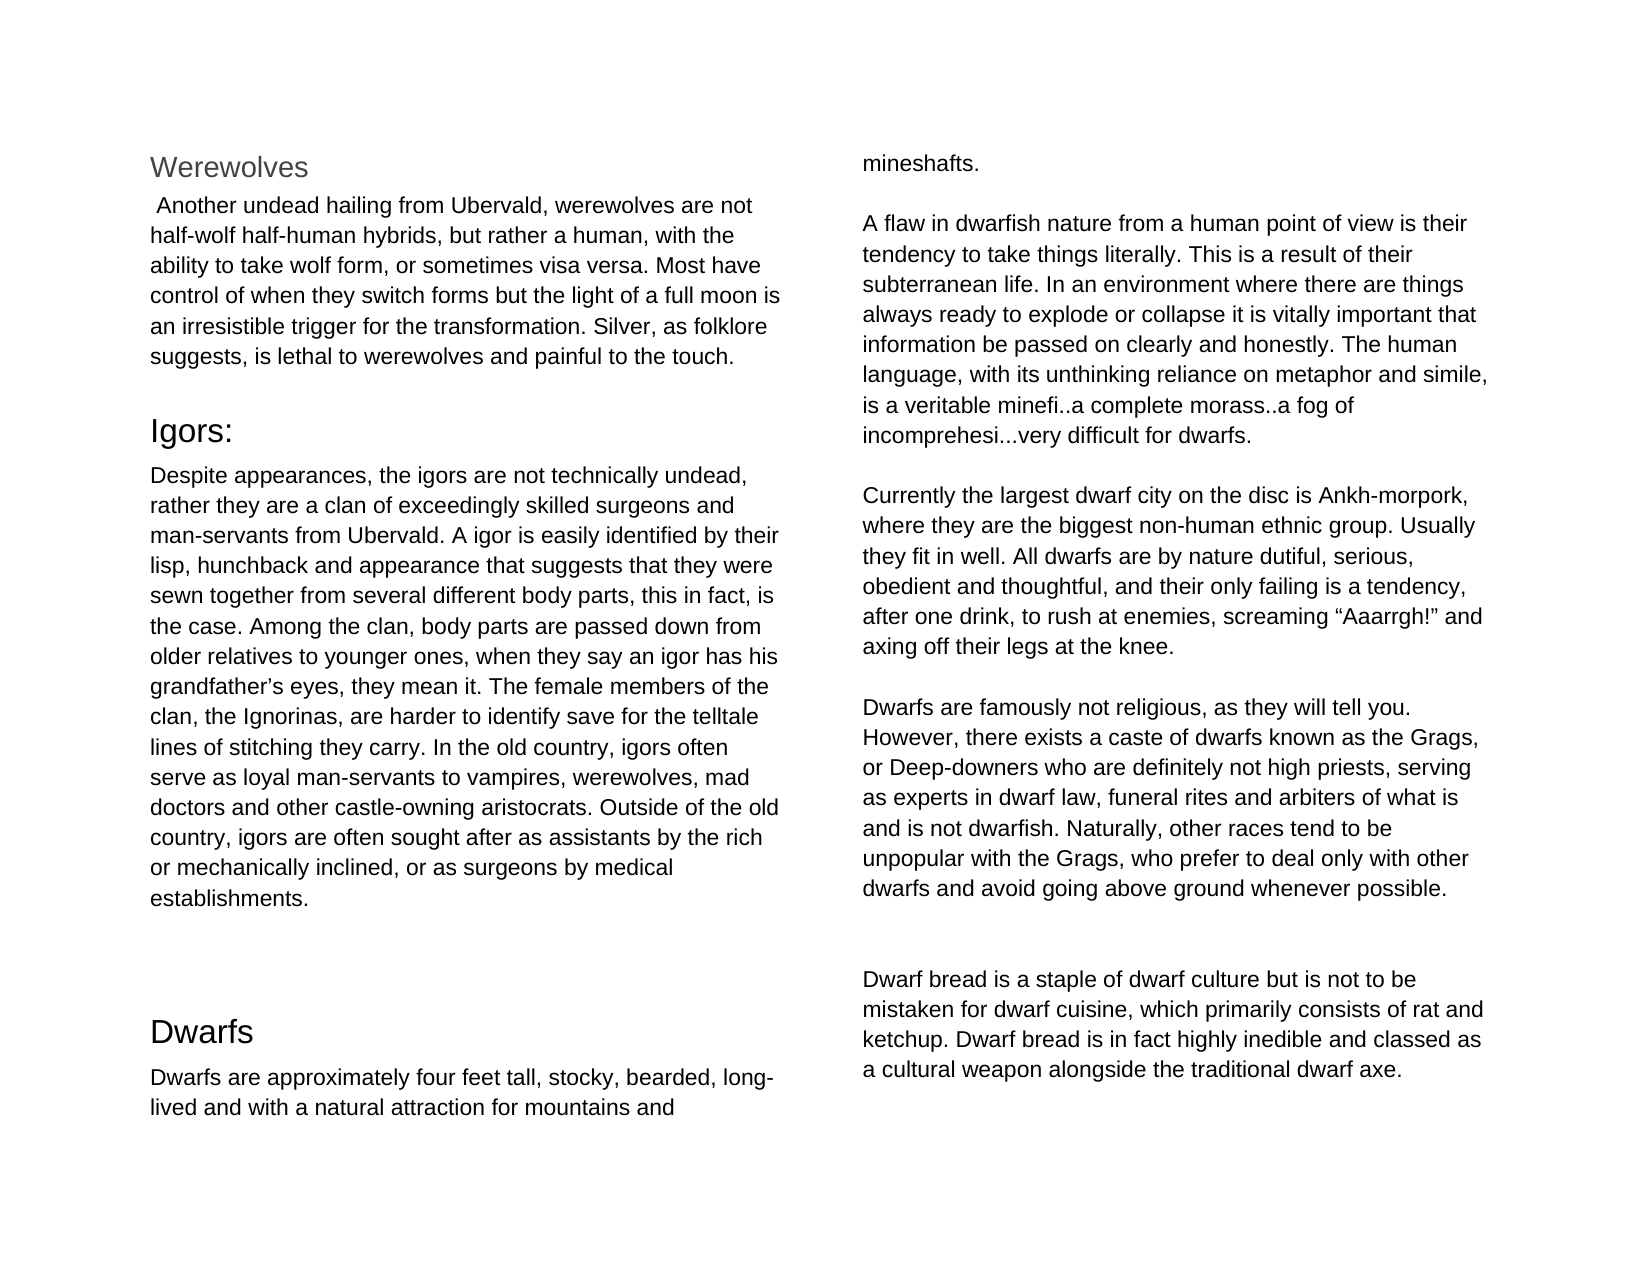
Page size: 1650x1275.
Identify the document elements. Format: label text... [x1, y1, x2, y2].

text Despite appearances, the igors are not technically undead, rather they are a clan of exceedingly skilled surgeons and man-servants from Ubervald. A igor is easily identified by their lisp, hunchback and appearance that suggests that they were sewn together from several different body parts, this in fact, is the case. Among the clan, body parts are passed down from older relatives to younger ones, when they say an igor has his grandfather’s eyes, they mean it. The female members of the clan, the Ignorinas, are harder to identify save for the telltale lines of stitching they carry. In the old country, igors often serve as loyal man-servants to vampires, werewolves, mad doctors and other castle-owning aristocrats. Outside of the old country, igors are often sought after as assistants by the rich or mechanically inclined, or as surgeons by medical establishments. [150, 462, 787, 911]
text Dwarf bread is a staple of dwarf culture but is not to be mistaken for dwarf cuisine, which primarily consists of rat and ketchup. Dwarf bread is in fact highly inedible and classed as a cultural weapon alongside the traditional dwarf axe. [862, 966, 1500, 1083]
subtitle Dwarfs [150, 1013, 787, 1051]
text mineshafts. [862, 150, 1500, 176]
text Dwarfs are approximately four feet tall, stocky, bearded, long-lived and with a natural attraction for mountains and [150, 1063, 787, 1120]
subtitle Werewolves [150, 150, 787, 183]
text A flaw in dwarfish nature from a human point of view is their tendency to take things literally. This is a result of their subterranean life. In an environment where there are things always ready to explode or collapse it is vitally important that information be passed on clearly and honestly. The human language, with its unthinking reliance on metaphor and simile, is a veritable minefi..a complete morass..a fog of incomprehesi...very difficult for dwarfs. [862, 210, 1500, 448]
text Currently the largest dwarf city on the disc is Ankh-morpork, where they are the biggest non-human ethnic group. Usually they fit in well. All dwarfs are by nature dutiful, serious, obedient and thoughtful, and their only failing is a tendency, after one drink, to rush at enemies, screaming “Aaarrgh!” and axing off their legs at the knee. [862, 482, 1500, 660]
text Dwarfs are famously not religious, as they will tell you. However, there exists a caste of dwarfs known as the Grags, or Deep-downers who are definitely not high priests, serving as experts in dwarf law, funeral rites and arbiters of what is and is not dwarfish. Naturally, other races tend to be unpopular with the Grags, who prefer to deal only with other dwarfs and avoid going above ground whenever possible. [862, 694, 1500, 901]
text Another undead hailing from Ubervald, werewolves are not half-wolf half-human hybrids, but rather a human, with the ability to take wolf form, or sometimes visa versa. Most have control of when they switch forms but the light of a full moon is an irresistible trigger for the transformation. Silver, as folklore suggests, is lethal to werewolves and painful to the touch. [150, 192, 787, 369]
subtitle Igors: [150, 411, 787, 449]
